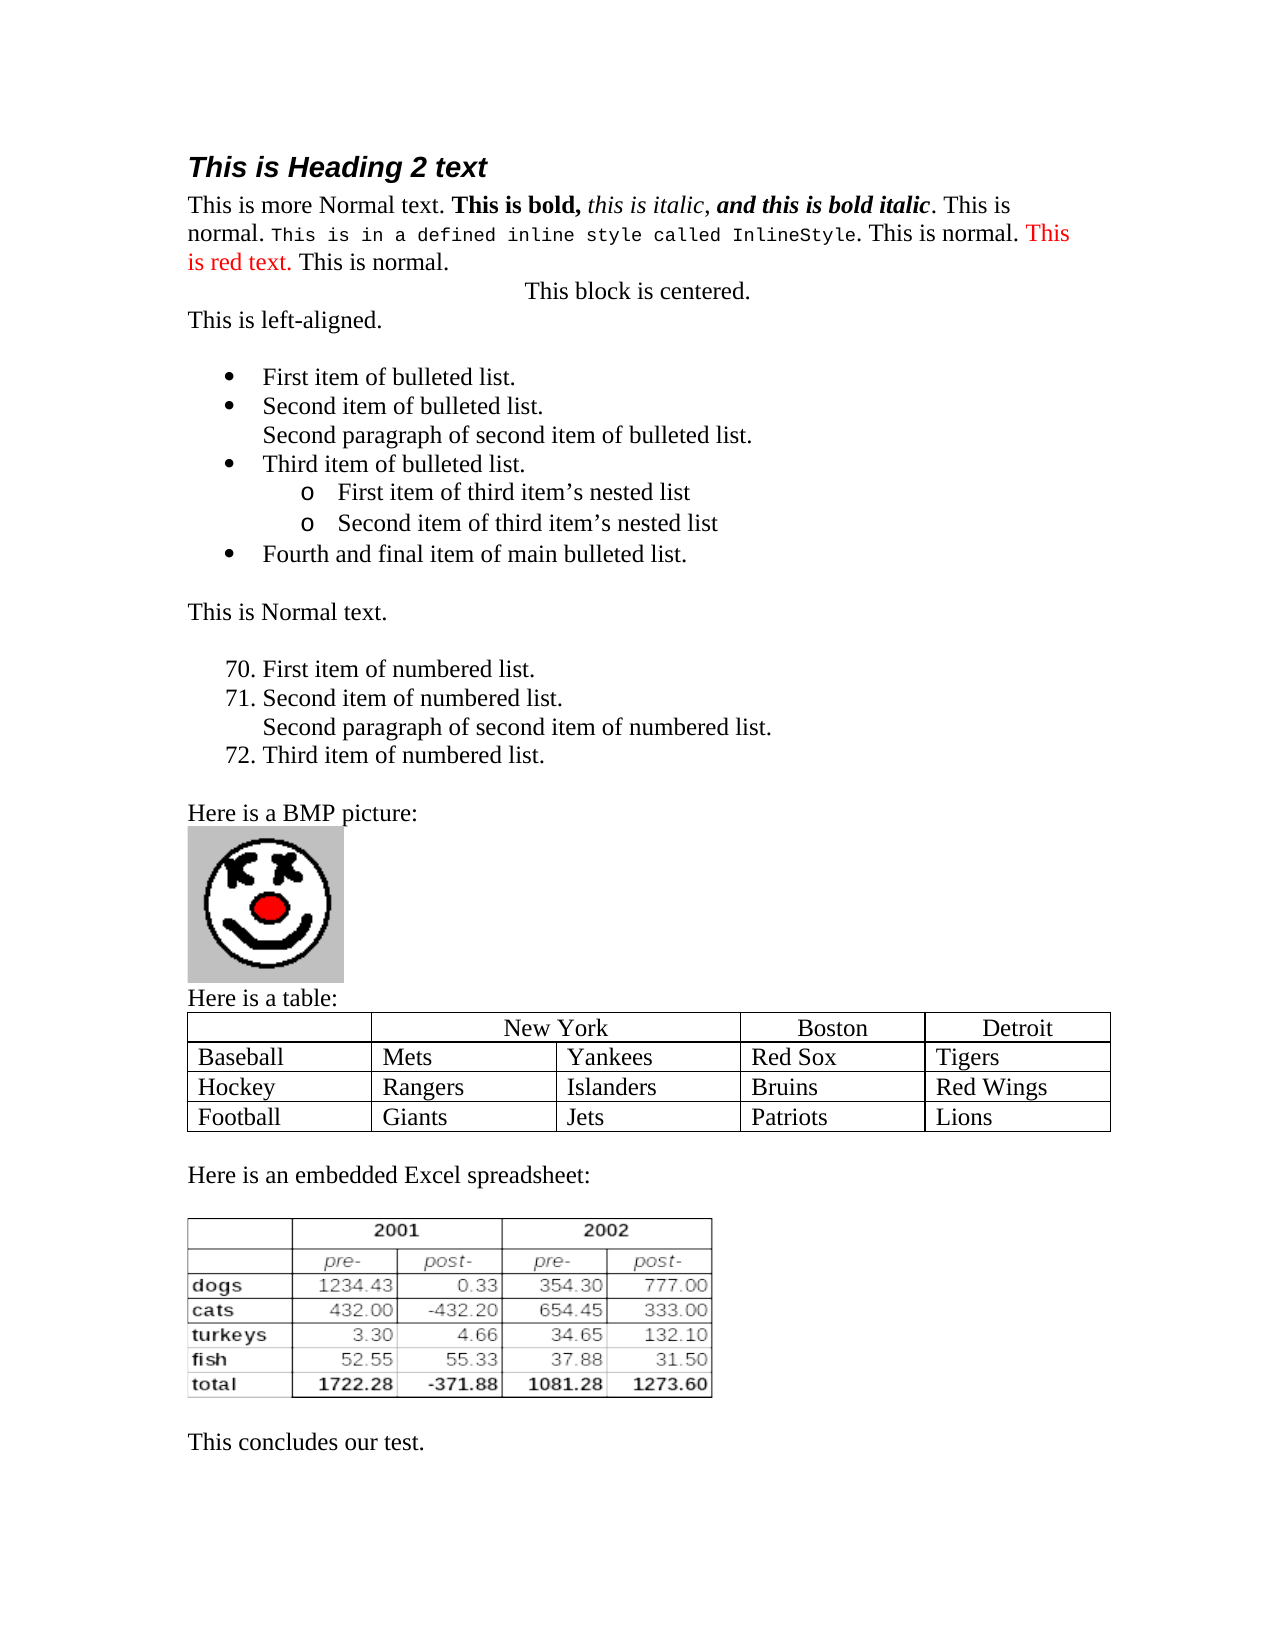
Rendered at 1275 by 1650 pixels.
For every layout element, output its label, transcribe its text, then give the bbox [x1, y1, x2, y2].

list Third item of numbered list. [225, 740, 1087, 769]
list Second item of numbered list. [225, 683, 1087, 712]
table_cell Giants [372, 1102, 556, 1131]
list First item of numbered list. [225, 654, 1087, 683]
text Here is an embedded Excel spreadsheet: [187, 1161, 1087, 1189]
text This is Normal text. [187, 597, 1087, 625]
table_cell Yankees [557, 1043, 740, 1071]
list First item of bulleted list. [225, 362, 1087, 391]
list Third item of bulleted list. [225, 449, 1087, 477]
table_cell Red Sox [741, 1043, 924, 1071]
text Here is a BMP picture: [187, 798, 1087, 827]
list First item of third item’s nested list [300, 477, 1087, 508]
table_cell Red Wings [926, 1072, 1110, 1101]
text Second paragraph of second item of numbered list. [262, 712, 1087, 740]
table_cell Tigers [926, 1043, 1110, 1071]
table_cell Rangers [372, 1072, 556, 1101]
text Second paragraph of second item of bulleted list. [262, 420, 1087, 449]
list Fourth and final item of main bulleted list. [225, 539, 1087, 568]
table_cell Baseball [188, 1043, 371, 1071]
table_header Detroit [926, 1013, 1110, 1041]
table_cell Bruins [741, 1072, 924, 1101]
table_header New York [372, 1013, 740, 1041]
table_cell Lions [926, 1102, 1110, 1131]
table_cell Hockey [188, 1072, 371, 1101]
table_cell Mets [372, 1043, 556, 1071]
list Second item of third item’s nested list [300, 508, 1087, 539]
text Here is a table: [187, 983, 1087, 1012]
table_header Boston [741, 1013, 924, 1041]
subtitle This is Heading 2 text [187, 150, 1087, 183]
table_cell Islanders [557, 1072, 740, 1101]
table_cell Jets [557, 1102, 740, 1131]
table_cell Patriots [741, 1102, 924, 1131]
text This is more Normal text. This is bold, this is italic, and this is bold italic. This is normal. This is in a defined inline style called InlineStyle. This is normal. This is red text. This is normal. [187, 190, 1087, 276]
table_header [188, 1013, 371, 1041]
text This concludes our test. [187, 1427, 1087, 1455]
table_cell Football [188, 1102, 371, 1131]
text This is left-aligned. [187, 305, 1087, 334]
text This block is centered. [187, 276, 1087, 305]
list Second item of bulleted list. [225, 391, 1087, 420]
